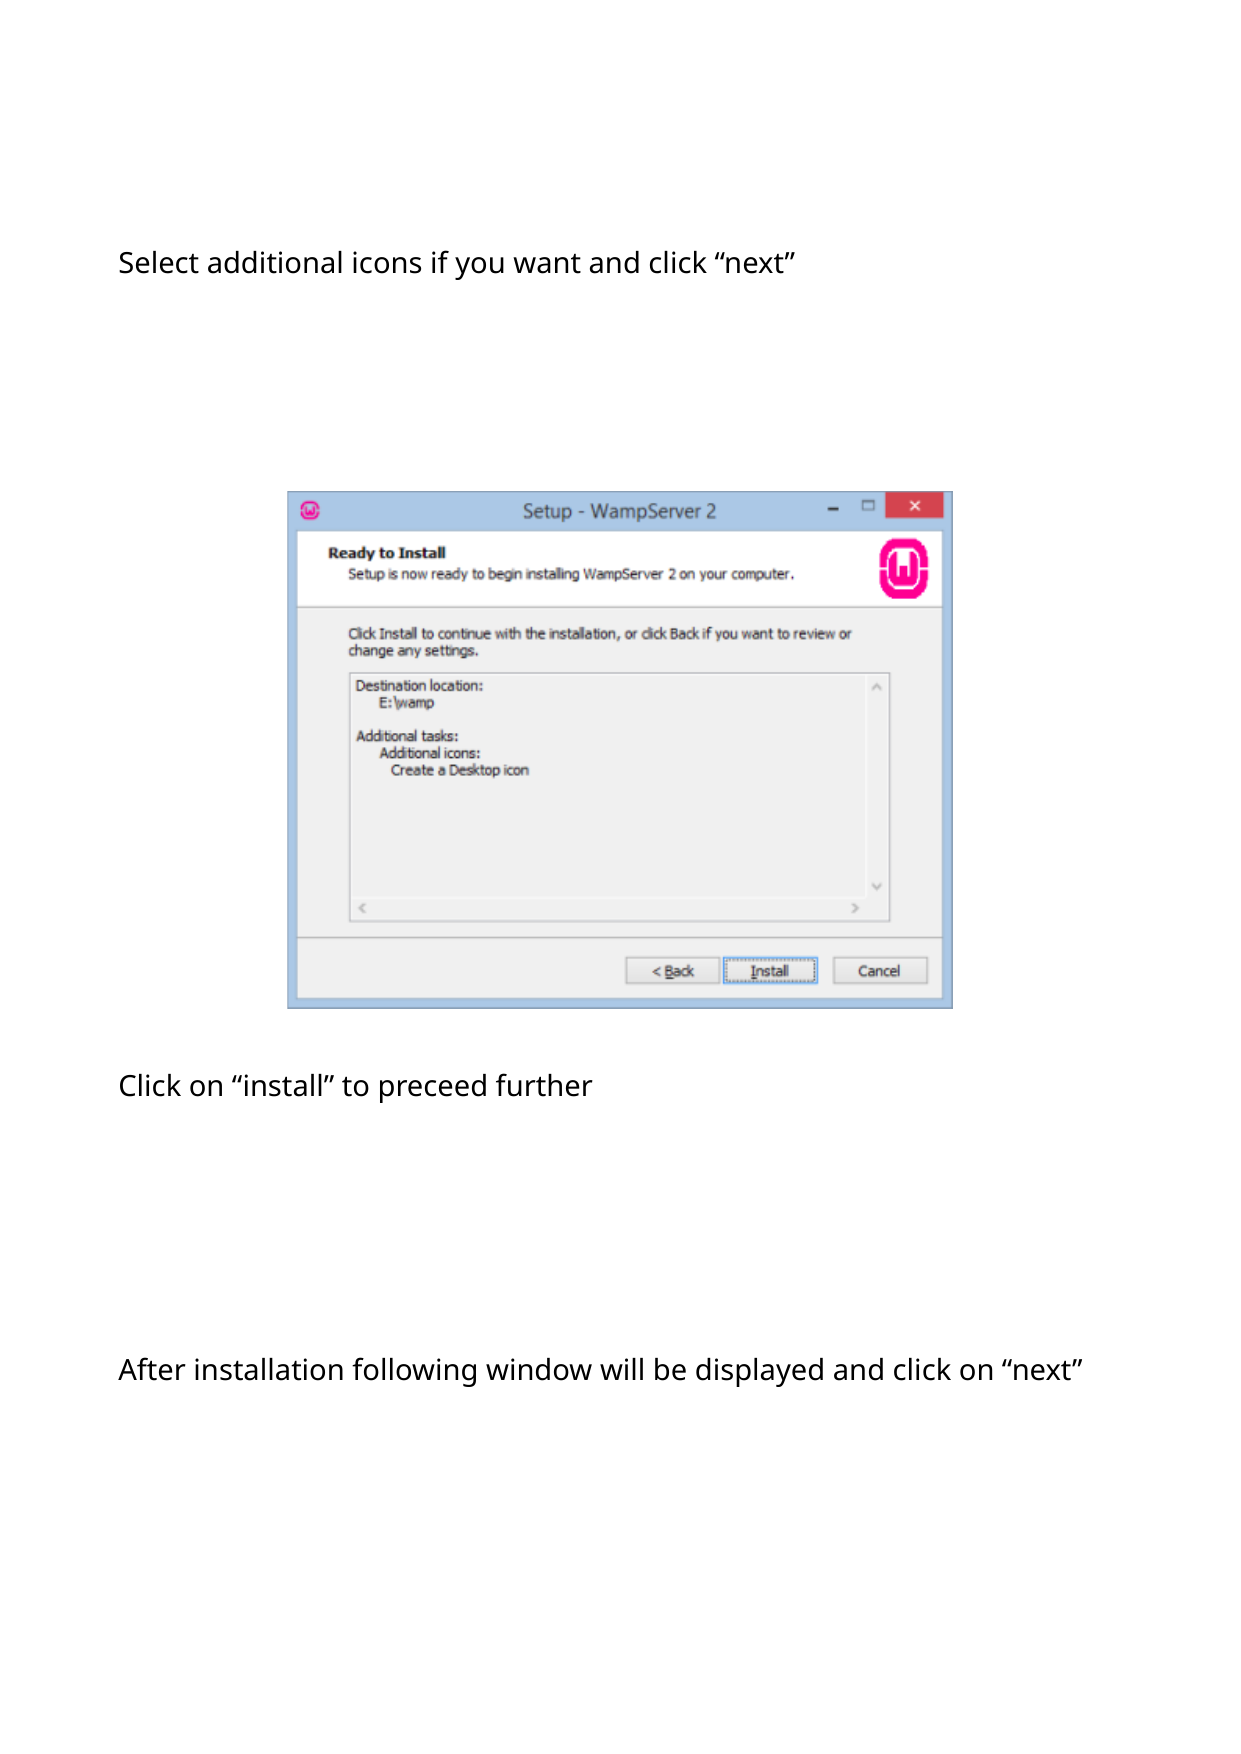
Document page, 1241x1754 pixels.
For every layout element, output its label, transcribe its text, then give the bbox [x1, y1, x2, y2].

picture [287, 491, 953, 1009]
text After installation following window will be displayed and click on “next” [118, 1349, 1122, 1389]
text Click on “install” to preceed further [118, 1066, 1122, 1105]
text Select additional icons if you want and click “next” [118, 242, 1122, 282]
